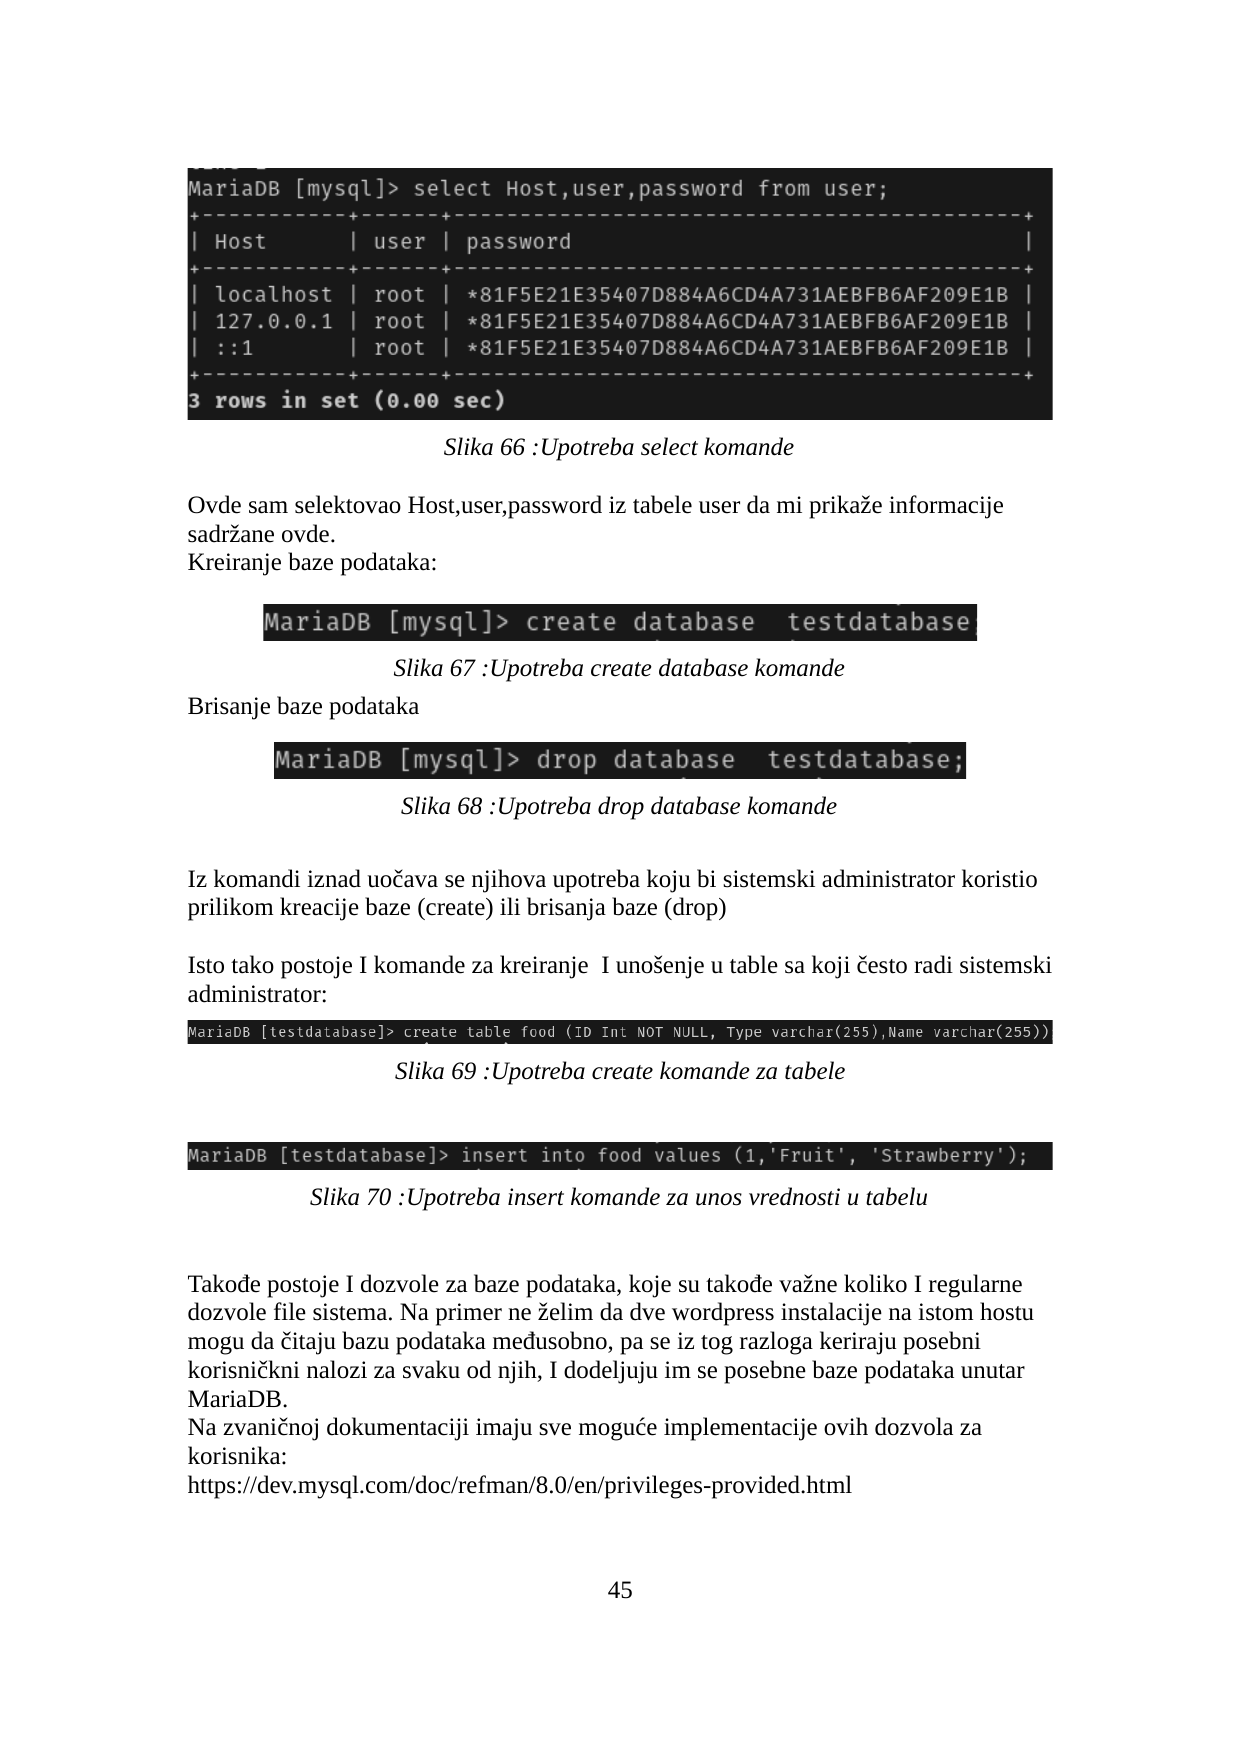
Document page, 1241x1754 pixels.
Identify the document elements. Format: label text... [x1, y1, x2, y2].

picture [274, 742, 967, 779]
picture [187, 1020, 1053, 1044]
text Na zvaničnoj dokumentaciji imaju sve moguće implementacije ovih dozvola za korisnika: [187, 1412, 1053, 1470]
text Slika 70 :Upotreba insert komande za unos vrednosti u tabelu [123, 1142, 1117, 1211]
text Iz komandi iznad uočava se njihova upotreba koju bi sistemski administrator koristio prilikom kreacije baze (create) ili brisanja baze (drop) [187, 864, 1053, 921]
text Kreiranje baze podataka: [187, 547, 1053, 576]
text Ovde sam selektovao Host,user,password iz tabele user da mi prikaže informacije sadržane ovde. [187, 490, 1053, 547]
picture [263, 604, 978, 641]
text Brisanje baze podataka [187, 691, 1053, 720]
text Takođe postoje I dozvole za baze podataka, koje su takođe važne koliko I regularne dozvole file sistema. Na primer ne želim da dve wordpress instalacije na istom hostu mogu da čitaju bazu podataka međusobno, pa se iz tog razloga keriraju posebni korisničkni nalozi za svaku od njih, I dodeljuju im se posebne baze podataka unutar MariaDB. [187, 1269, 1053, 1412]
text https://dev.mysql.com/doc/refman/8.0/en/privileges-provided.html [187, 1470, 1053, 1499]
picture [187, 168, 1053, 420]
picture [187, 1142, 1053, 1170]
text Slika 68 :Upotreba drop database komande [274, 779, 966, 820]
text Slika 66 :Upotreba select komande [118, 168, 1122, 461]
text Isto tako postoje I komande za kreiranje I unošenje u table sa koji često radi sistemski administrator: [187, 950, 1053, 1007]
text Slika 69 :Upotreba create komande za tabele [118, 1020, 1122, 1085]
text Slika 67 :Upotreba create database komande [263, 641, 977, 682]
